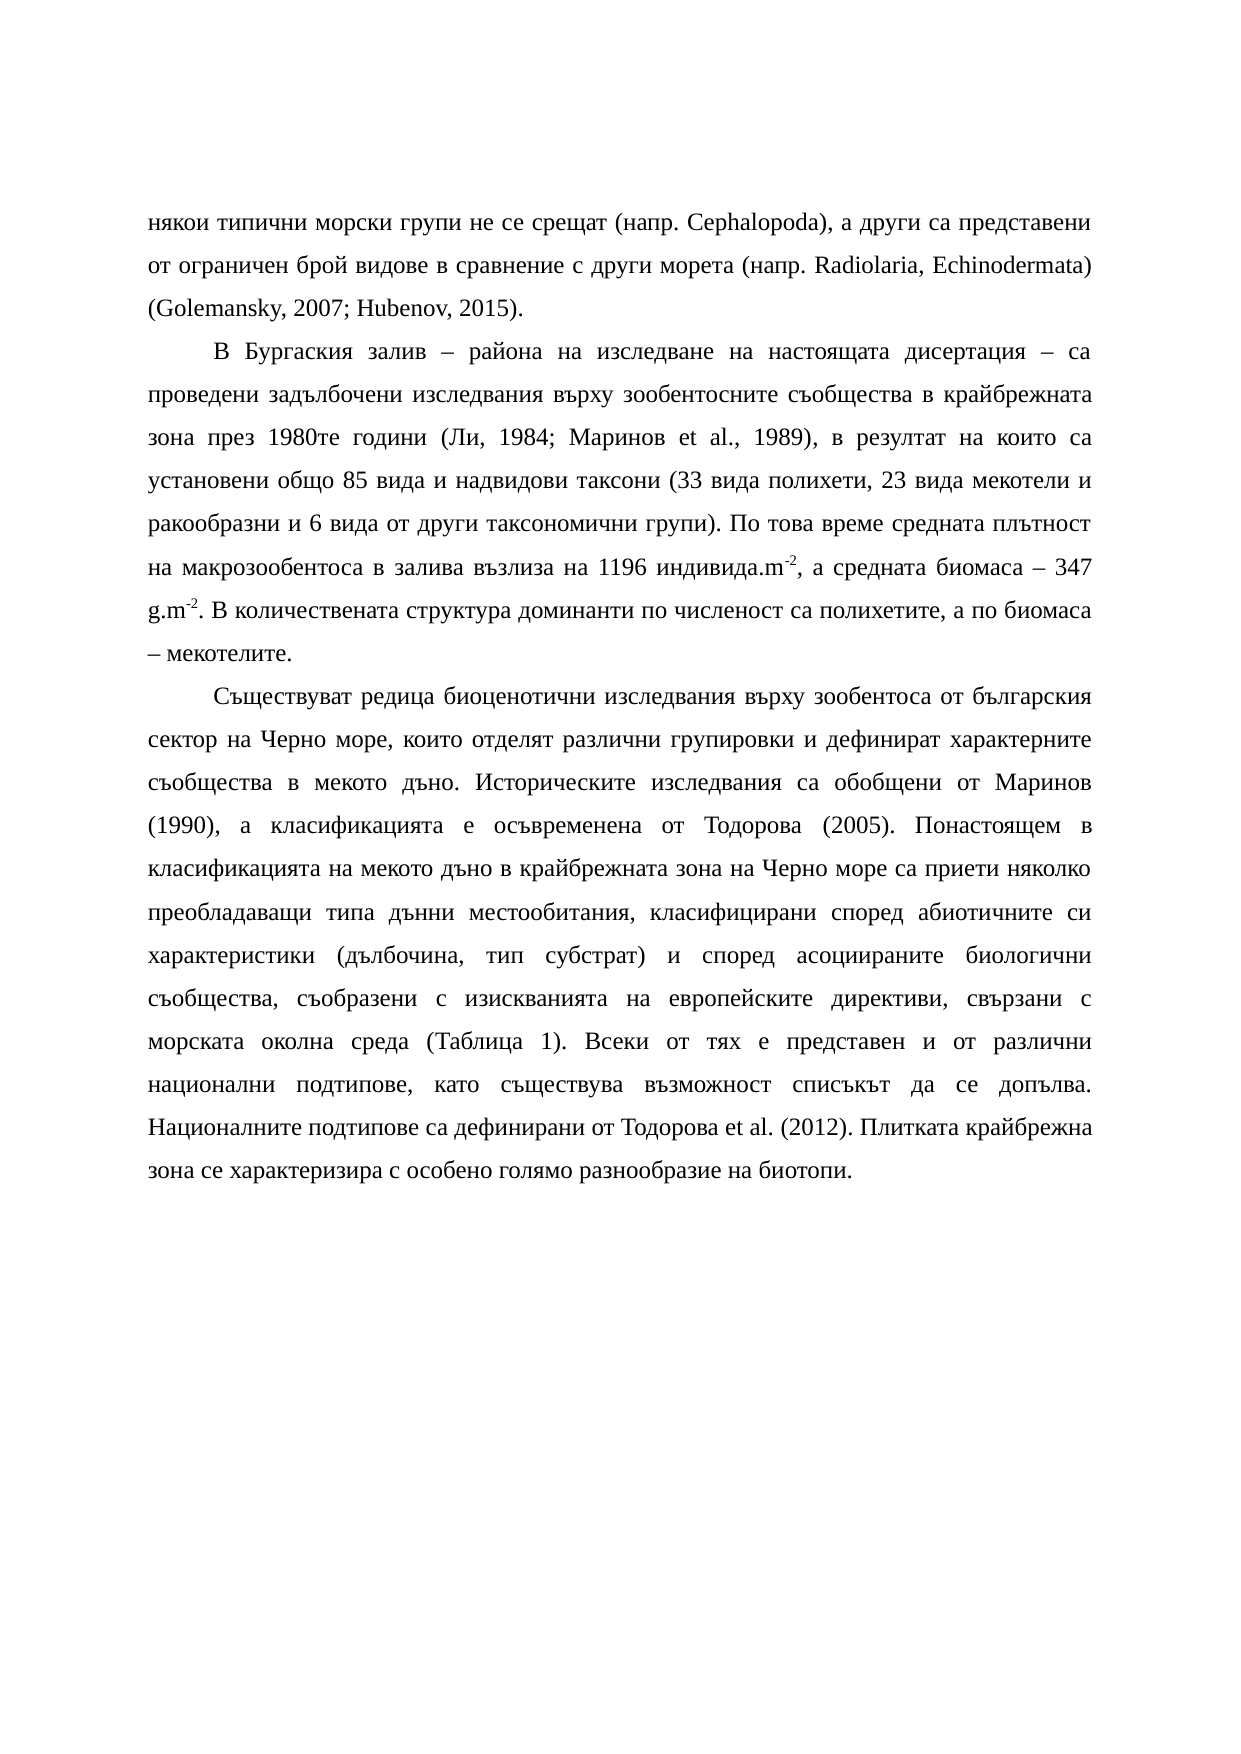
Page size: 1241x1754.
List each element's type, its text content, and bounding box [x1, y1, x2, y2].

text Съществуват редица биоценотични изследвания върху зообентоса от българския сектор на Черно море, които отделят различни групировки и дефинират характерните съобщества в мекото дъно. Историческите изследвания са обобщени от Маринов (1990), а класификацията е осъвременена от Тодорова (2005). Понастоящем в класификацията на мекото дъно в крайбрежната зона на Черно море са приети няколко преобладаващи типа дънни местообитания, класифицирани според абиотичните си характеристики (дълбочина, тип субстрат) и според асоциираните биологични съобщества, съобразени с изискванията на европейските директиви, свързани с морската околна среда (Таблица 1). Всеки от тях е представен и от различни национални подтипове, като съществува възможност списъкът да се допълва. Националните подтипове са дефинирани от Тодорова et al. (2012). Плитката крайбрежна зона се характеризира с особено голямо разнообразие на биотопи. [148, 681, 1093, 1184]
text В Бургаския залив – района на изследване на настоящата дисертация – са проведени задълбочени изследвания върху зообентосните съобщества в крайбрежната зона през 1980те години (Ли, 1984; Маринов et al., 1989), в резултат на които са установени общо 85 вида и надвидови таксони (33 вида полихети, 23 вида мекотели и ракообразни и 6 вида от други таксономични групи). По това време средната плътност на макрозообентоса в залива възлиза на 1196 индивида.m-2, а средната биомаса – 347 g.m-2. В количествената структура доминанти по численост са полихетите, а по биомаса – мекотелите. [148, 336, 1093, 667]
text някои типични морски групи не се срещат (напр. Cephalopoda), а други са представени от ограничен брой видове в сравнение с други морета (напр. Radiolaria, Echinodermata) (Golemansky, 2007; Hubenov, 2015). [148, 207, 1093, 322]
